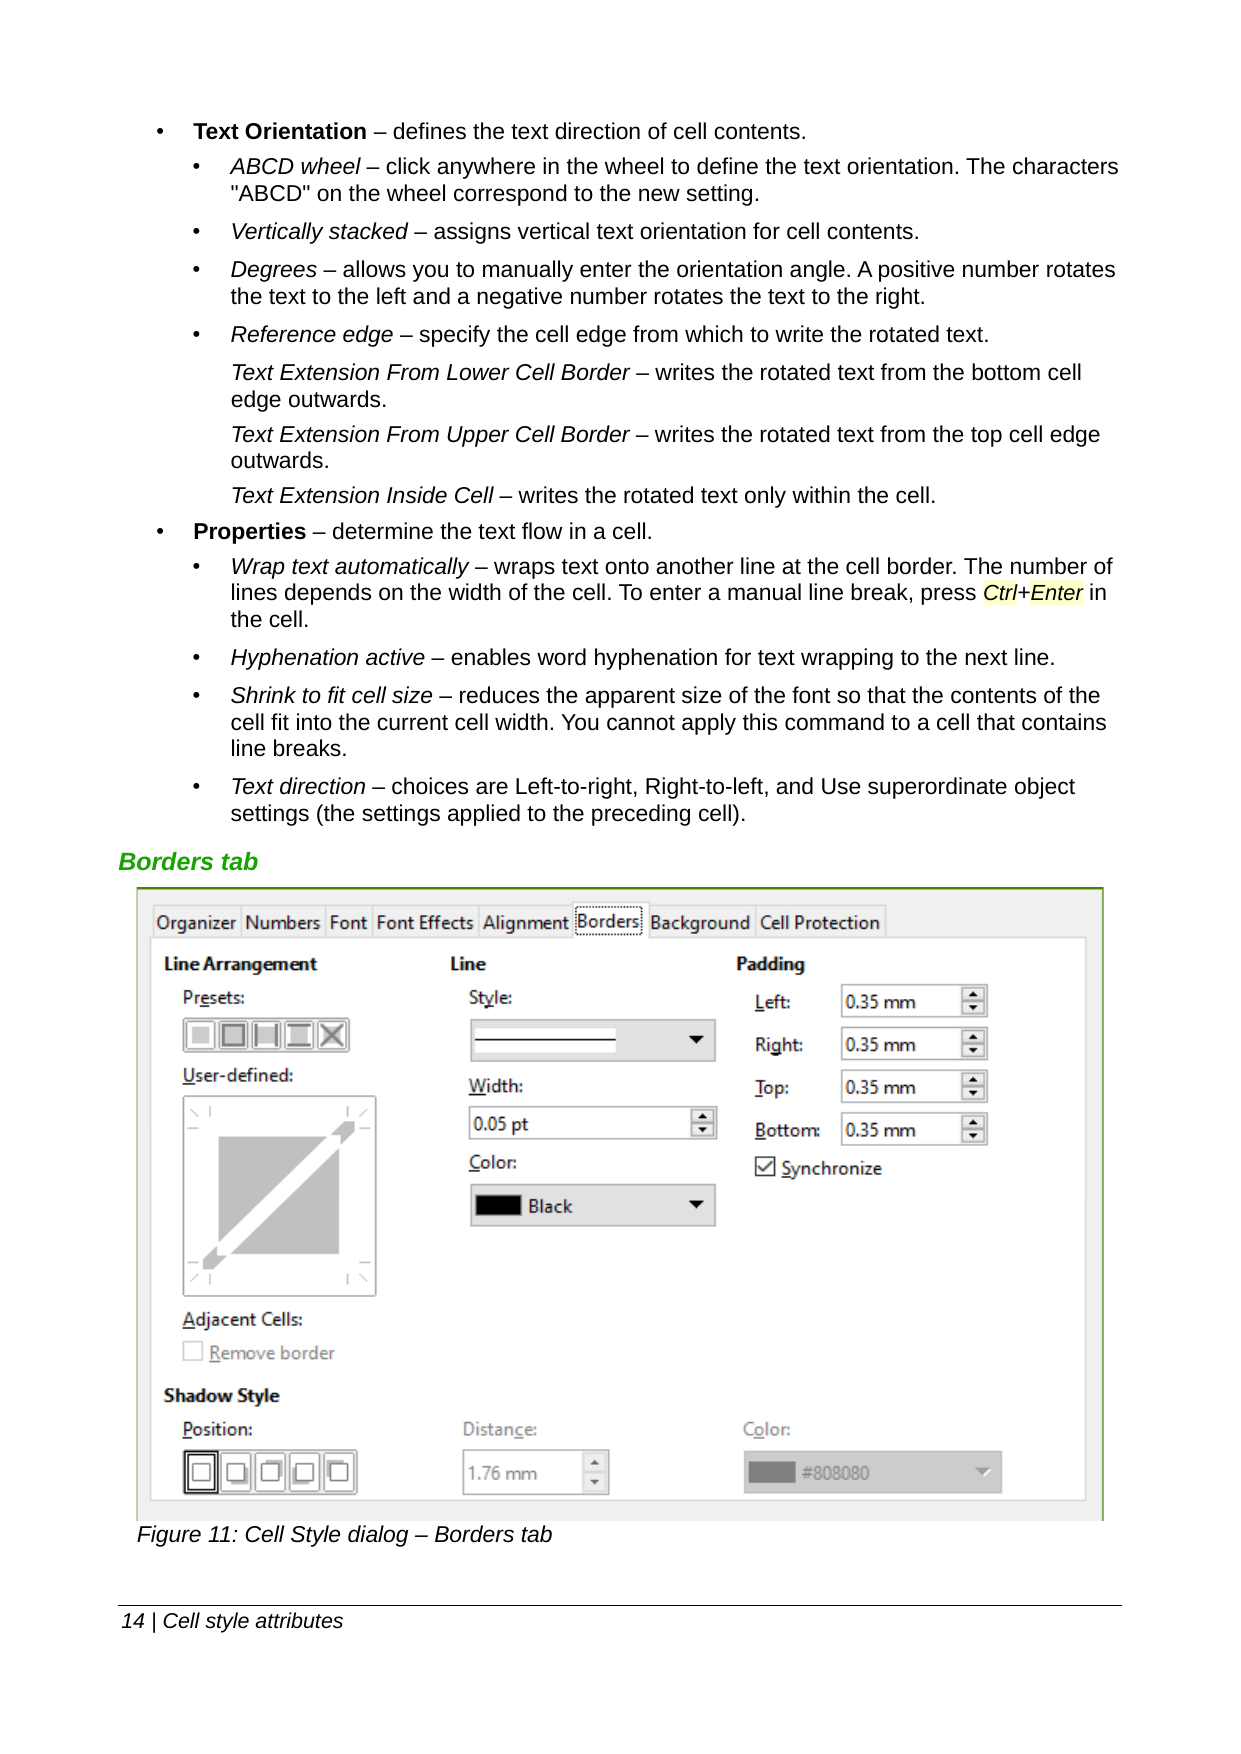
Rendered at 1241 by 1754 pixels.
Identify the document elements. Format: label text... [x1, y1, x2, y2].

list Vertically stacked – assigns vertical text orientation for cell contents. [192, 218, 1122, 244]
list Text Orientation – defines the text direction of cell contents. [156, 118, 1122, 144]
list Properties – determine the text flow in a cell. [156, 518, 1122, 544]
list Shrink to fit cell size – reduces the apparent size of the font so that the contents of the cell fit into the current cell width. You cannot apply this command to a cell that contains line breaks. [192, 682, 1122, 761]
list Text Extension Inside Cell – writes the rotated text only within the cell. [230, 482, 1122, 509]
list Wrap text automatically – wraps text onto another line at the cell border. The number of lines depends on the width of the cell. To enter a manual line break, press Ctrl+Enter in the cell. [192, 553, 1122, 632]
list Reference edge – specify the cell edge from which to write the rotated text. [192, 321, 1122, 347]
list Hyphenation active – enables word hyphenation for text wrapping to the next line. [192, 644, 1122, 670]
list Degrees – allows you to manually enter the orientation angle. A positive number rotates the text to the left and a negative number rotates the text to the right. [192, 256, 1122, 309]
list Text Extension From Lower Cell Border – writes the rotated text from the bottom cell edge outwards. [231, 359, 1122, 412]
text Figure 11: Cell Style dialog – Borders tab [137, 1521, 1104, 1547]
picture [136, 887, 1104, 1521]
subtitle Borders tab [118, 847, 1122, 875]
list Text Extension From Upper Cell Border – writes the rotated text from the top cell edge outwards. [230, 421, 1122, 474]
list Text direction – choices are Left-to-right, Right-to-left, and Use superordinate object settings (the settings applied to the preceding cell). [192, 773, 1122, 826]
list ABCD wheel – click anywhere in the wheel to define the text orientation. The characters "ABCD" on the wheel correspond to the new setting. [192, 153, 1122, 206]
